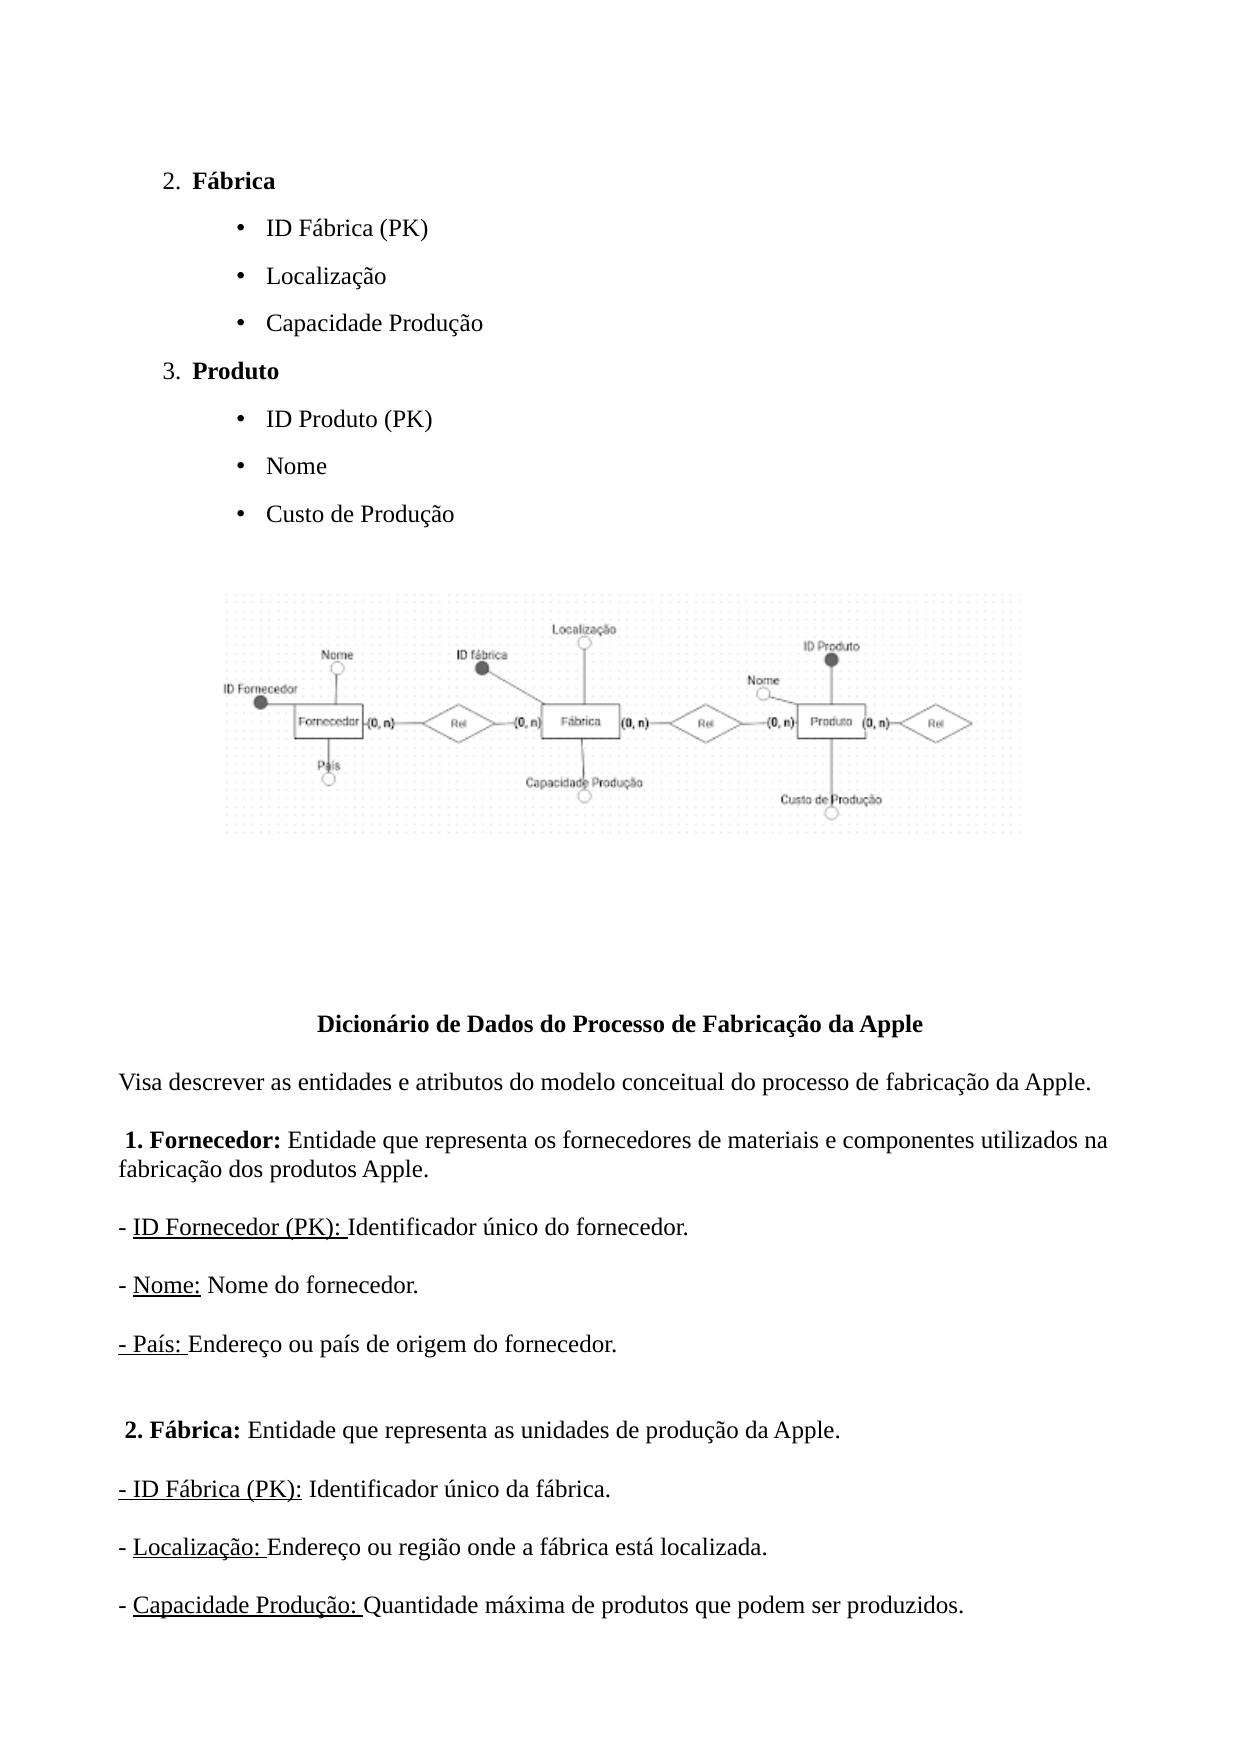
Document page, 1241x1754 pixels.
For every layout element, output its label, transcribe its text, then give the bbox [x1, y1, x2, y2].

text - ID Fábrica (PK): Identificador único da fábrica. [118, 1474, 1122, 1503]
list Fábrica [162, 166, 1122, 194]
list Nome [236, 451, 1122, 480]
text - ID Fornecedor (PK): Identificador único do fornecedor. [118, 1212, 1122, 1241]
text 1. Fornecedor: Entidade que representa os fornecedores de materiais e componentes utilizados na fabricação dos produtos Apple. [118, 1125, 1122, 1183]
text Visa descrever as entidades e atributos do modelo conceitual do processo de fabricação da Apple. [118, 1067, 1122, 1096]
picture [220, 594, 1020, 835]
list ID Fábrica (PK) [236, 213, 1122, 242]
list Capacidade Produção [236, 308, 1122, 337]
text - Nome: Nome do fornecedor. [118, 1270, 1122, 1299]
text Dicionário de Dados do Processo de Fabricação da Apple [118, 1009, 1122, 1037]
text - País: Endereço ou país de origem do fornecedor. [118, 1329, 1122, 1357]
text 2. Fábrica: Entidade que representa as unidades de produção da Apple. [118, 1387, 1122, 1444]
text - Localização: Endereço ou região onde a fábrica está localizada. [118, 1532, 1122, 1561]
list Produto [162, 356, 1122, 385]
text - Capacidade Produção: Quantidade máxima de produtos que podem ser produzidos. [118, 1590, 1122, 1619]
list Custo de Produção [236, 499, 1122, 528]
list Localização [236, 261, 1122, 290]
list ID Produto (PK) [236, 404, 1122, 432]
